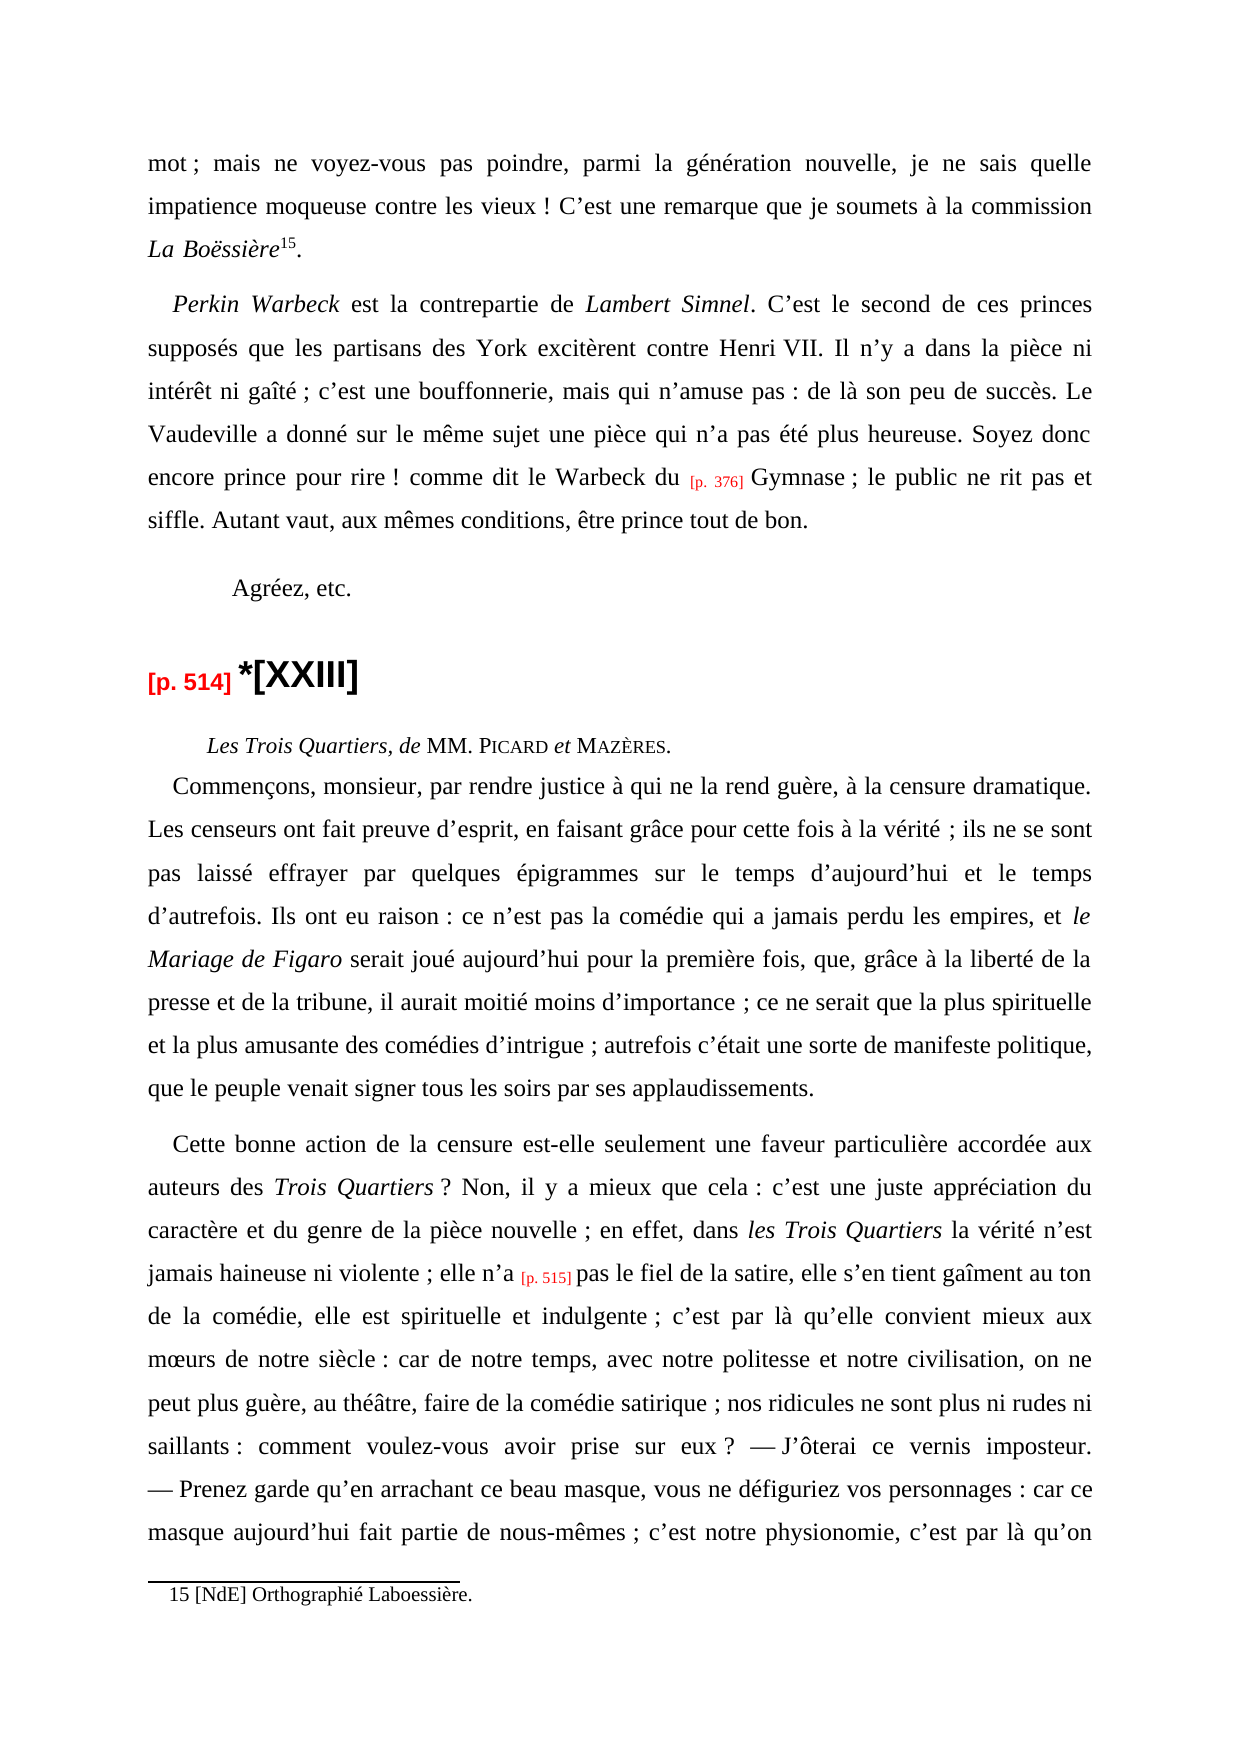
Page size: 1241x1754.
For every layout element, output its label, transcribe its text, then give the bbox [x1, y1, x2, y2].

text mot ; mais ne voyez-vous pas poindre, parmi la génération nouvelle, je ne sais quelle impatience moqueuse contre les vieux ! C’est une remarque que je soumets à la commission La Boëssière. [148, 148, 1093, 263]
text Cette bonne action de la censure est-elle seulement une faveur particulière accordée aux auteurs des Trois Quartiers ? Non, il y a mieux que cela : c’est une juste appréciation du caractère et du genre de la pièce nouvelle ; en effet, dans les Trois Quartiers la vérité n’est jamais haineuse ni violente ; elle n’a [p. 515] pas le fiel de la satire, elle s’en tient gaîment au ton de la comédie, elle est spirituelle et indulgente ; c’est par là qu’elle convient mieux aux mœurs de notre siècle : car de notre temps, avec notre politesse et notre civilisation, on ne peut plus guère, au théâtre, faire de la comédie satirique ; nos ridicules ne sont plus ni rudes ni saillants : comment voulez-vous avoir prise sur eux ? — J’ôterai ce vernis imposteur. — Prenez garde qu’en arrachant ce beau masque, vous ne défiguriez vos personnages : car ce masque aujourd’hui fait partie de nous-mêmes ; c’est notre physionomie, c’est par là qu’on [148, 1129, 1093, 1546]
text Perkin Warbeck est la contrepartie de Lambert Simnel. C’est le second de ces princes supposés que les partisans des York excitèrent contre Henri VII. Il n’y a dans la pièce ni intérêt ni gaîté ; c’est une bouffonnerie, mais qui n’amuse pas : de là son peu de succès. Le Vaudeville a donné sur le même sujet une pièce qui n’a pas été plus heureuse. Soyez donc encore prince pour rire ! comme dit le Warbeck du [p. 376] Gymnase ; le public ne rit pas et siffle. Autant vaut, aux mêmes conditions, être prince tout de bon. [148, 289, 1093, 534]
text [NdE] Orthographié Laboessière. [148, 1582, 1093, 1606]
text Agréez, etc. [207, 573, 1093, 602]
text Les Trois Quartiers, de MM. Picard et Mazères. [207, 733, 1033, 759]
text Commençons, monsieur, par rendre justice à qui ne la rend guère, à la censure dramatique. Les censeurs ont fait preuve d’esprit, en faisant grâce pour cette fois à la vérité ; ils ne se sont pas laissé effrayer par quelques épigrammes sur le temps d’aujourd’hui et le temps d’autrefois. Ils ont eu raison : ce n’est pas la comédie qui a jamais perdu les empires, et le Mariage de Figaro serait joué aujourd’hui pour la première fois, que, grâce à la liberté de la presse et de la tribune, il aurait moitié moins d’importance ; ce ne serait que la plus spirituelle et la plus amusante des comédies d’intrigue ; autrefois c’était une sorte de manifeste politique, que le peuple venait signer tous les soirs par ses applaudissements. [148, 771, 1093, 1102]
subtitle [p. 514] *[XXIII] [148, 652, 1093, 695]
